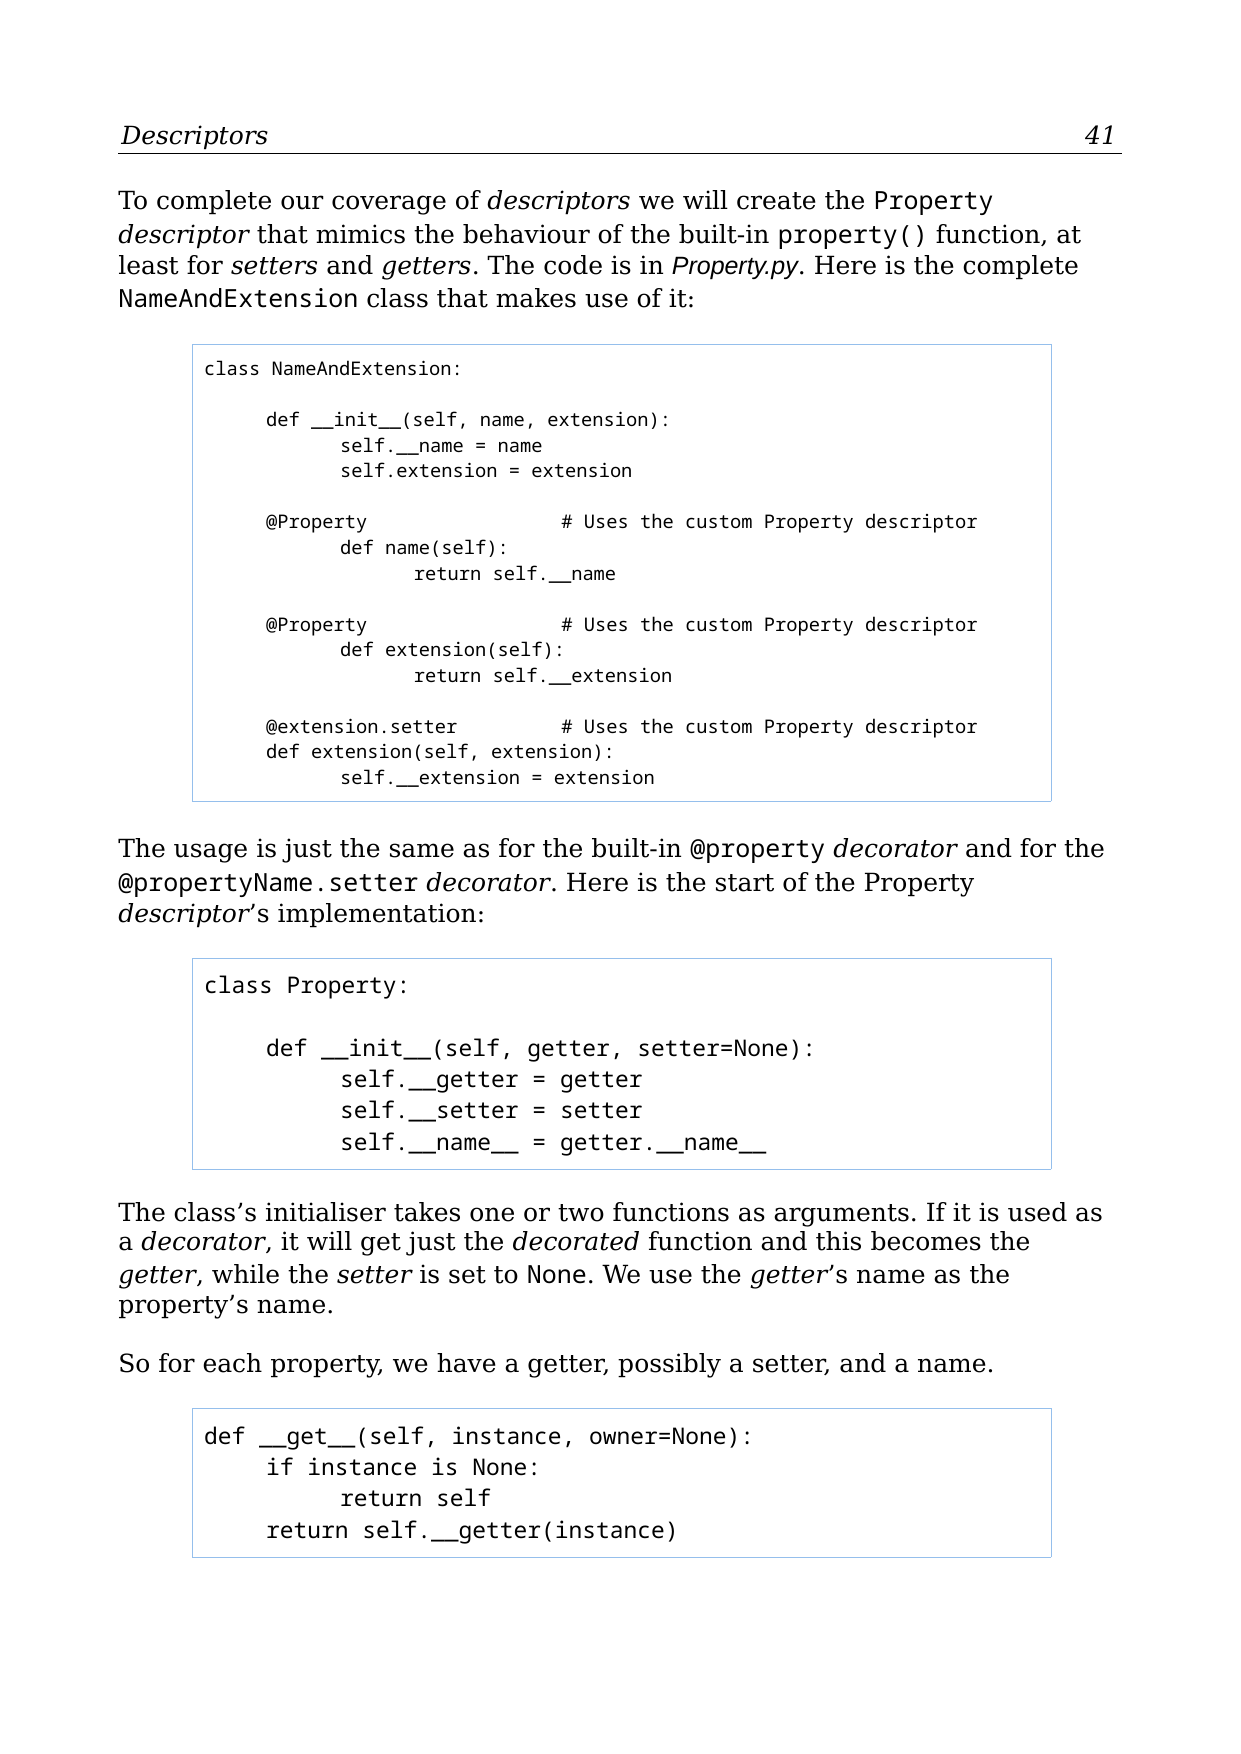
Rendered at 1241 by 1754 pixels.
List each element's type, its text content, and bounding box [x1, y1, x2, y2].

text class Property: [193, 959, 1051, 989]
text def extension(self, extension): [193, 727, 1051, 752]
text So for each property, we have a getter, possibly a setter, and a name. [118, 1349, 1122, 1378]
text def name(self): [193, 522, 1051, 548]
text self.__getter = getter [193, 1051, 1051, 1083]
text return self.__getter(instance) [193, 1502, 1051, 1557]
text @Property # Uses the custom Property descriptor [193, 599, 1051, 624]
text def __init__(self, getter, setter=None): [193, 1020, 1051, 1051]
text @Property # Uses the custom Property descriptor [193, 497, 1051, 522]
text def __init__(self, name, extension): [193, 395, 1051, 420]
text self.__name__ = getter.__name__ [193, 1114, 1051, 1169]
text self.__name = name [193, 420, 1051, 446]
text The usage is just the same as for the built-in @property decorator and for the @propertyName.setter decorator. Here is the start of the Property descriptor’s implementation: [118, 831, 1122, 928]
text The class’s initialiser takes one or two functions as arguments. If it is used as a decorator, it will get just the decorated function and this becomes the getter, while the setter is set to None. We use the getter’s name as the property’s name. [118, 1198, 1122, 1320]
text def extension(self): [193, 624, 1051, 650]
text def __get__(self, instance, owner=None): [193, 1409, 1051, 1439]
text self.__extension = extension [193, 752, 1051, 801]
text To complete our coverage of descriptors we will create the Property descriptor that mimics the behaviour of the built-in property() function, at least for setters and getters. The code is in Property.py. Here is the complete NameAndExtension class that makes use of it: [118, 183, 1122, 314]
text self.__setter = setter [193, 1083, 1051, 1114]
text return self.__extension [193, 650, 1051, 676]
text return self.__name [193, 548, 1051, 573]
text if instance is None: [193, 1439, 1051, 1471]
text return self [193, 1471, 1051, 1502]
text self.extension = extension [193, 446, 1051, 471]
text class NameAndExtension: [193, 345, 1051, 369]
text @extension.setter # Uses the custom Property descriptor [193, 701, 1051, 727]
